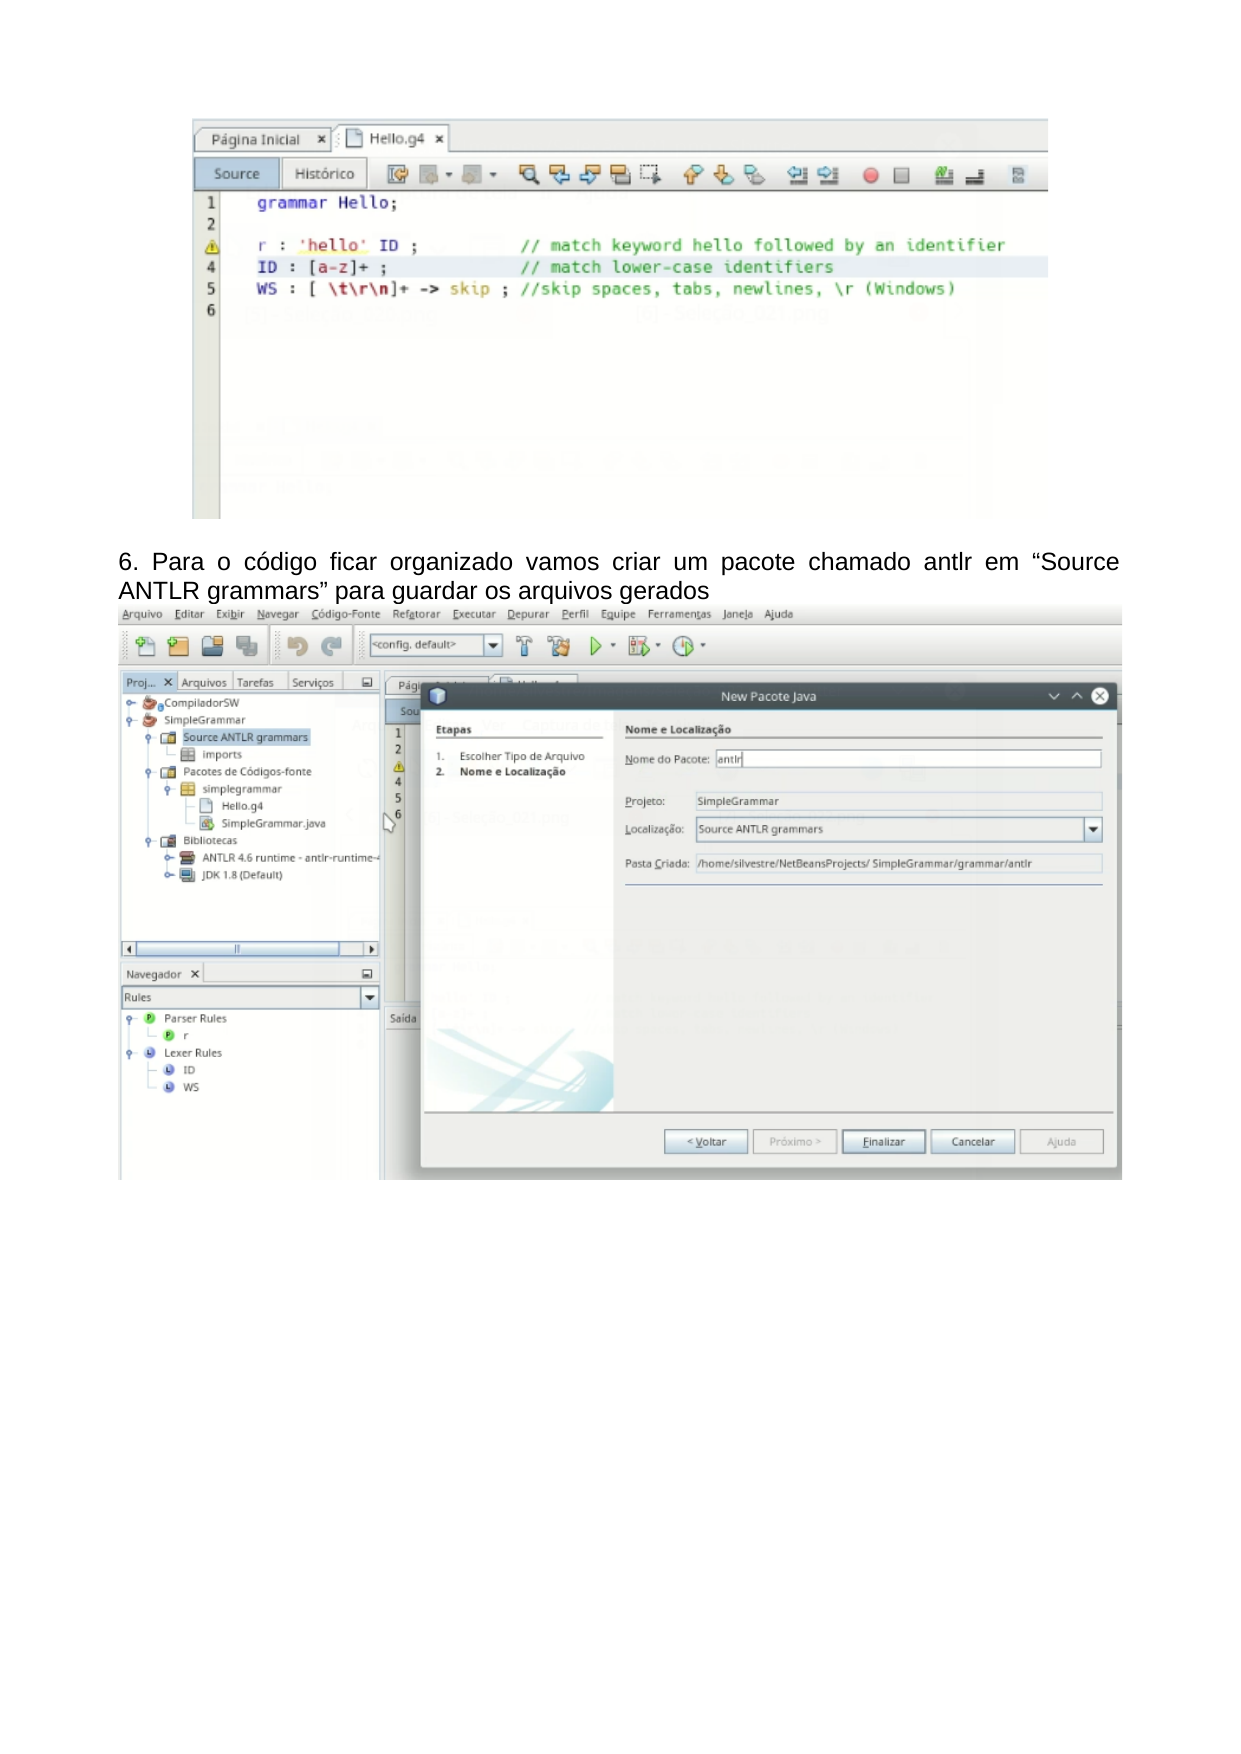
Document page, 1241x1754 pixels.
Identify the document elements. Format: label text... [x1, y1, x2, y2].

picture [192, 118, 1049, 519]
picture [118, 604, 1123, 1180]
text 6. Para o código ficar organizado vamos criar um pacote chamado antlr em “Source ANTLR grammars” para guardar os arquivos gerados [118, 547, 1122, 604]
